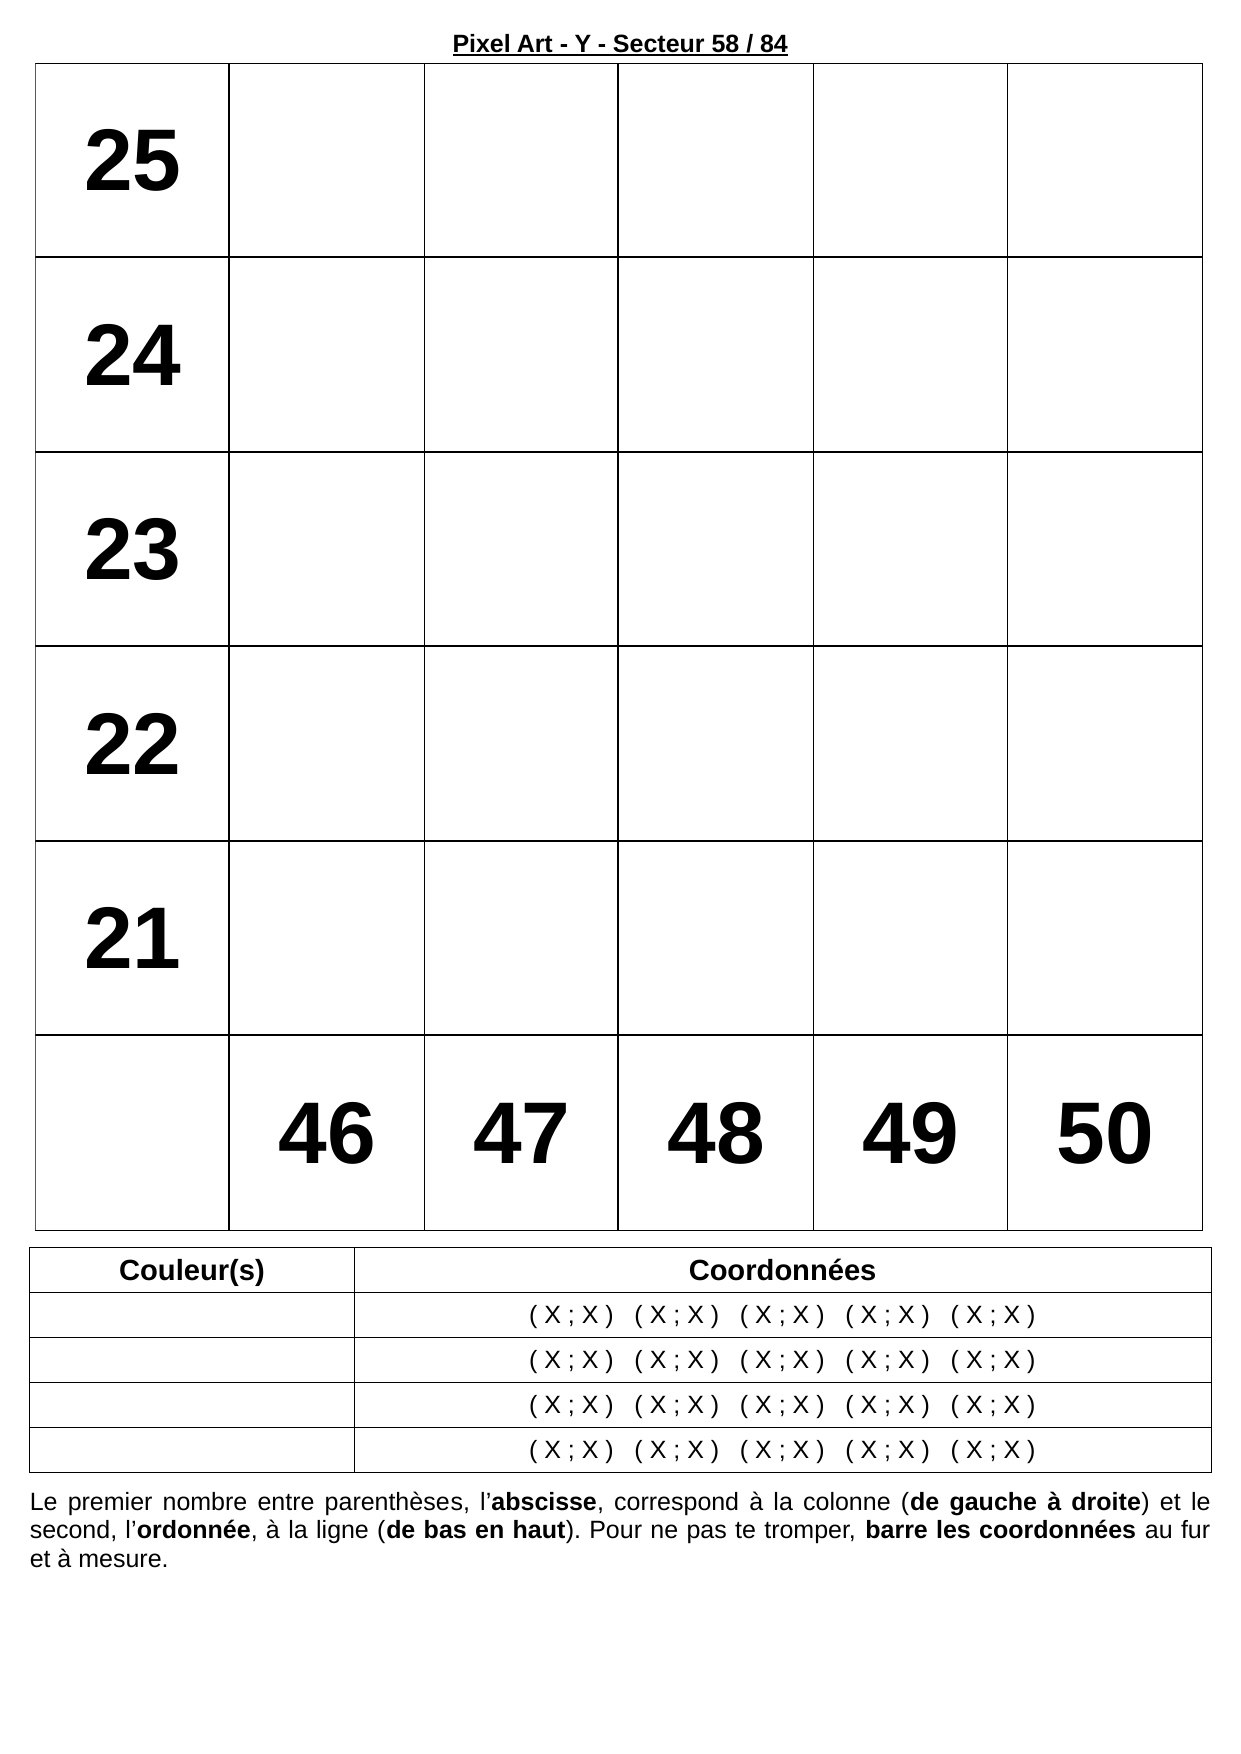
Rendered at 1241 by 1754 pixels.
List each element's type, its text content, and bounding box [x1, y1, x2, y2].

table_cell [30, 1428, 354, 1472]
table_header Coordonnées [355, 1248, 1211, 1292]
table_cell ( X ; X ) ( X ; X ) ( X ; X ) ( X ; X ) ( X ; X ) [355, 1293, 1211, 1337]
table_cell [30, 1338, 354, 1382]
text Pixel Art - Y - Secteur 58 / 84 [29, 29, 1211, 58]
table_cell [30, 1383, 354, 1427]
table_cell ( X ; X ) ( X ; X ) ( X ; X ) ( X ; X ) ( X ; X ) [355, 1383, 1211, 1427]
table_cell ( X ; X ) ( X ; X ) ( X ; X ) ( X ; X ) ( X ; X ) [355, 1428, 1211, 1472]
table_cell ( X ; X ) ( X ; X ) ( X ; X ) ( X ; X ) ( X ; X ) [355, 1338, 1211, 1382]
text Le premier nombre entre parenthèses, l’abscisse, correspond à la colonne (de gauche à droite) et le second, l’ordonnée, à la ligne (de bas en haut). Pour ne pas te tromper, barre les coordonnées au fur et à mesure. [29, 1487, 1211, 1573]
table_header Couleur(s) [30, 1248, 354, 1292]
table_cell [30, 1293, 354, 1337]
